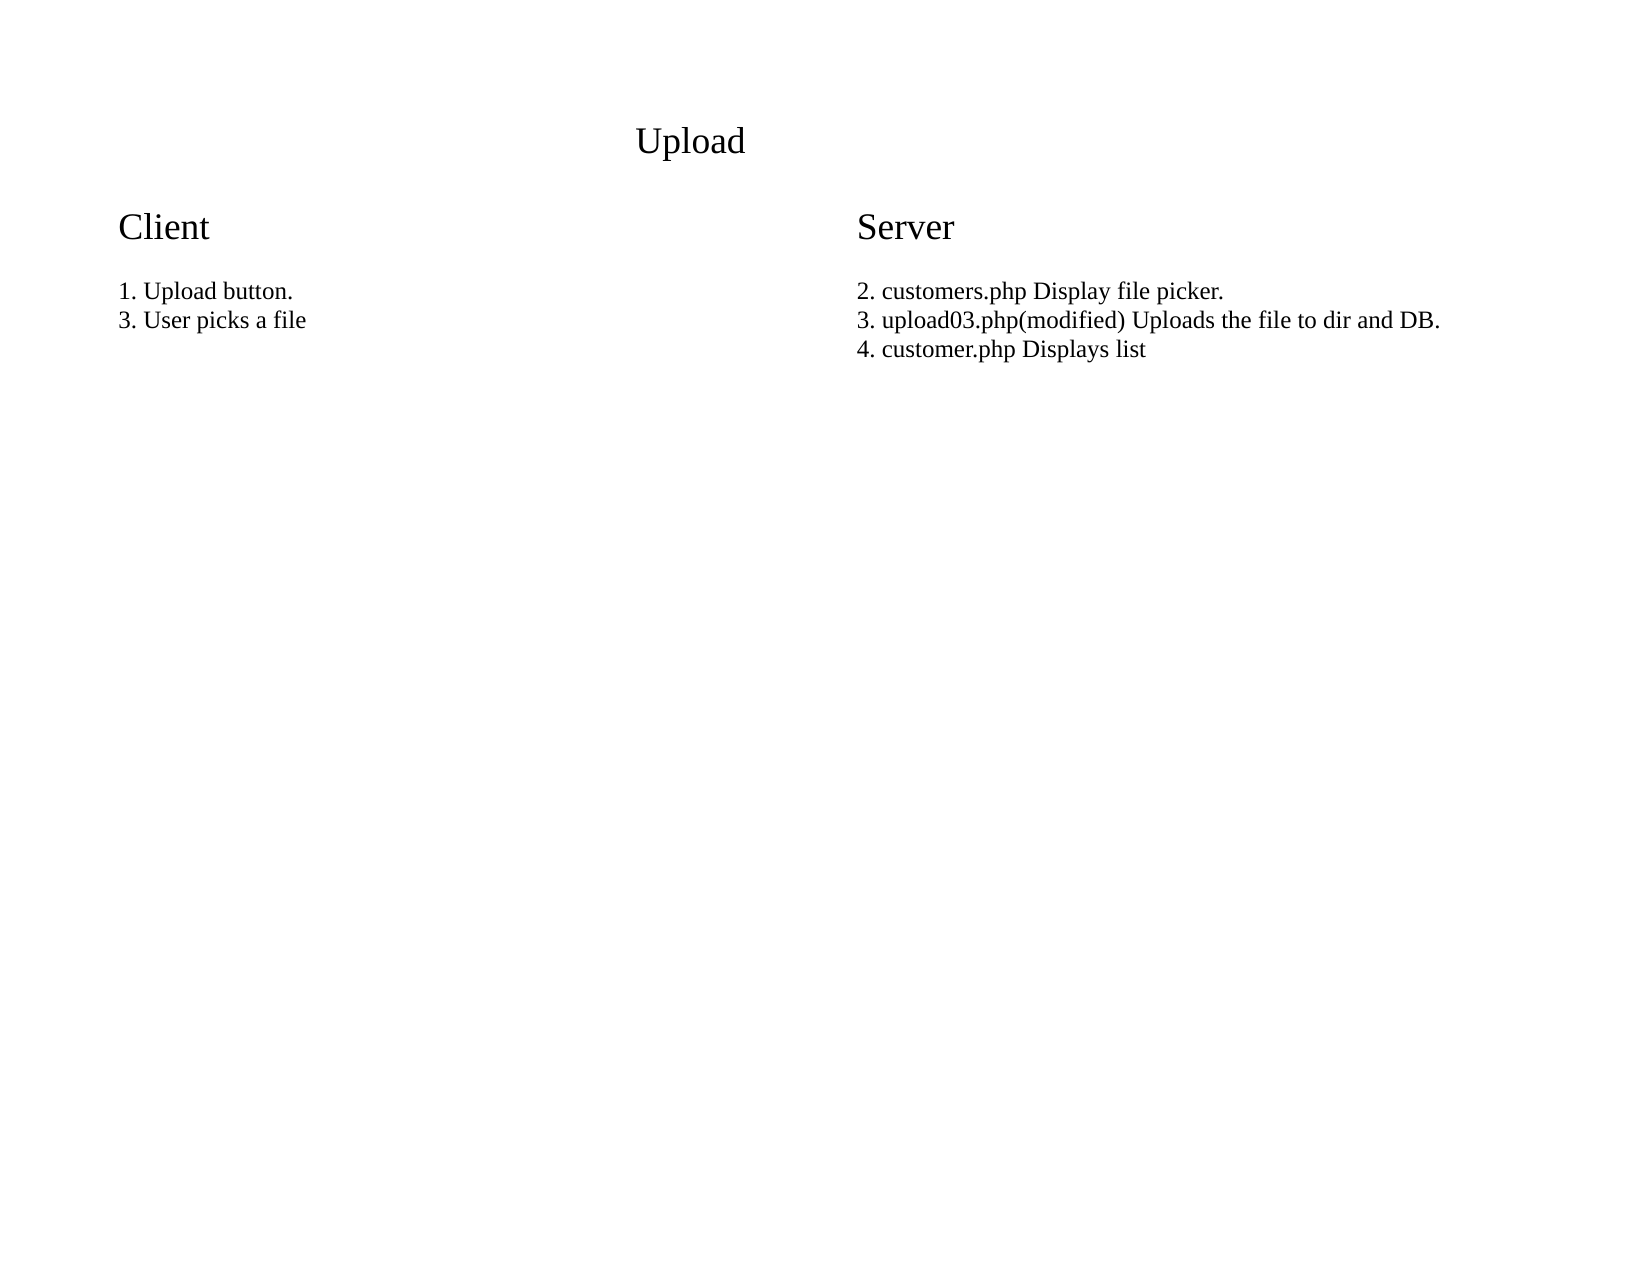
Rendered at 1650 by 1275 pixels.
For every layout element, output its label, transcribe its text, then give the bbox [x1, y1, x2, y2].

text Upload [118, 118, 1532, 161]
text 1. Upload button. 2. customers.php Display file picker. [118, 276, 1532, 305]
text Client Server [118, 204, 1532, 247]
text 4. customer.php Displays list [118, 334, 1532, 362]
text 3. User picks a file 3. upload03.php(modified) Uploads the file to dir and DB. [118, 305, 1532, 334]
